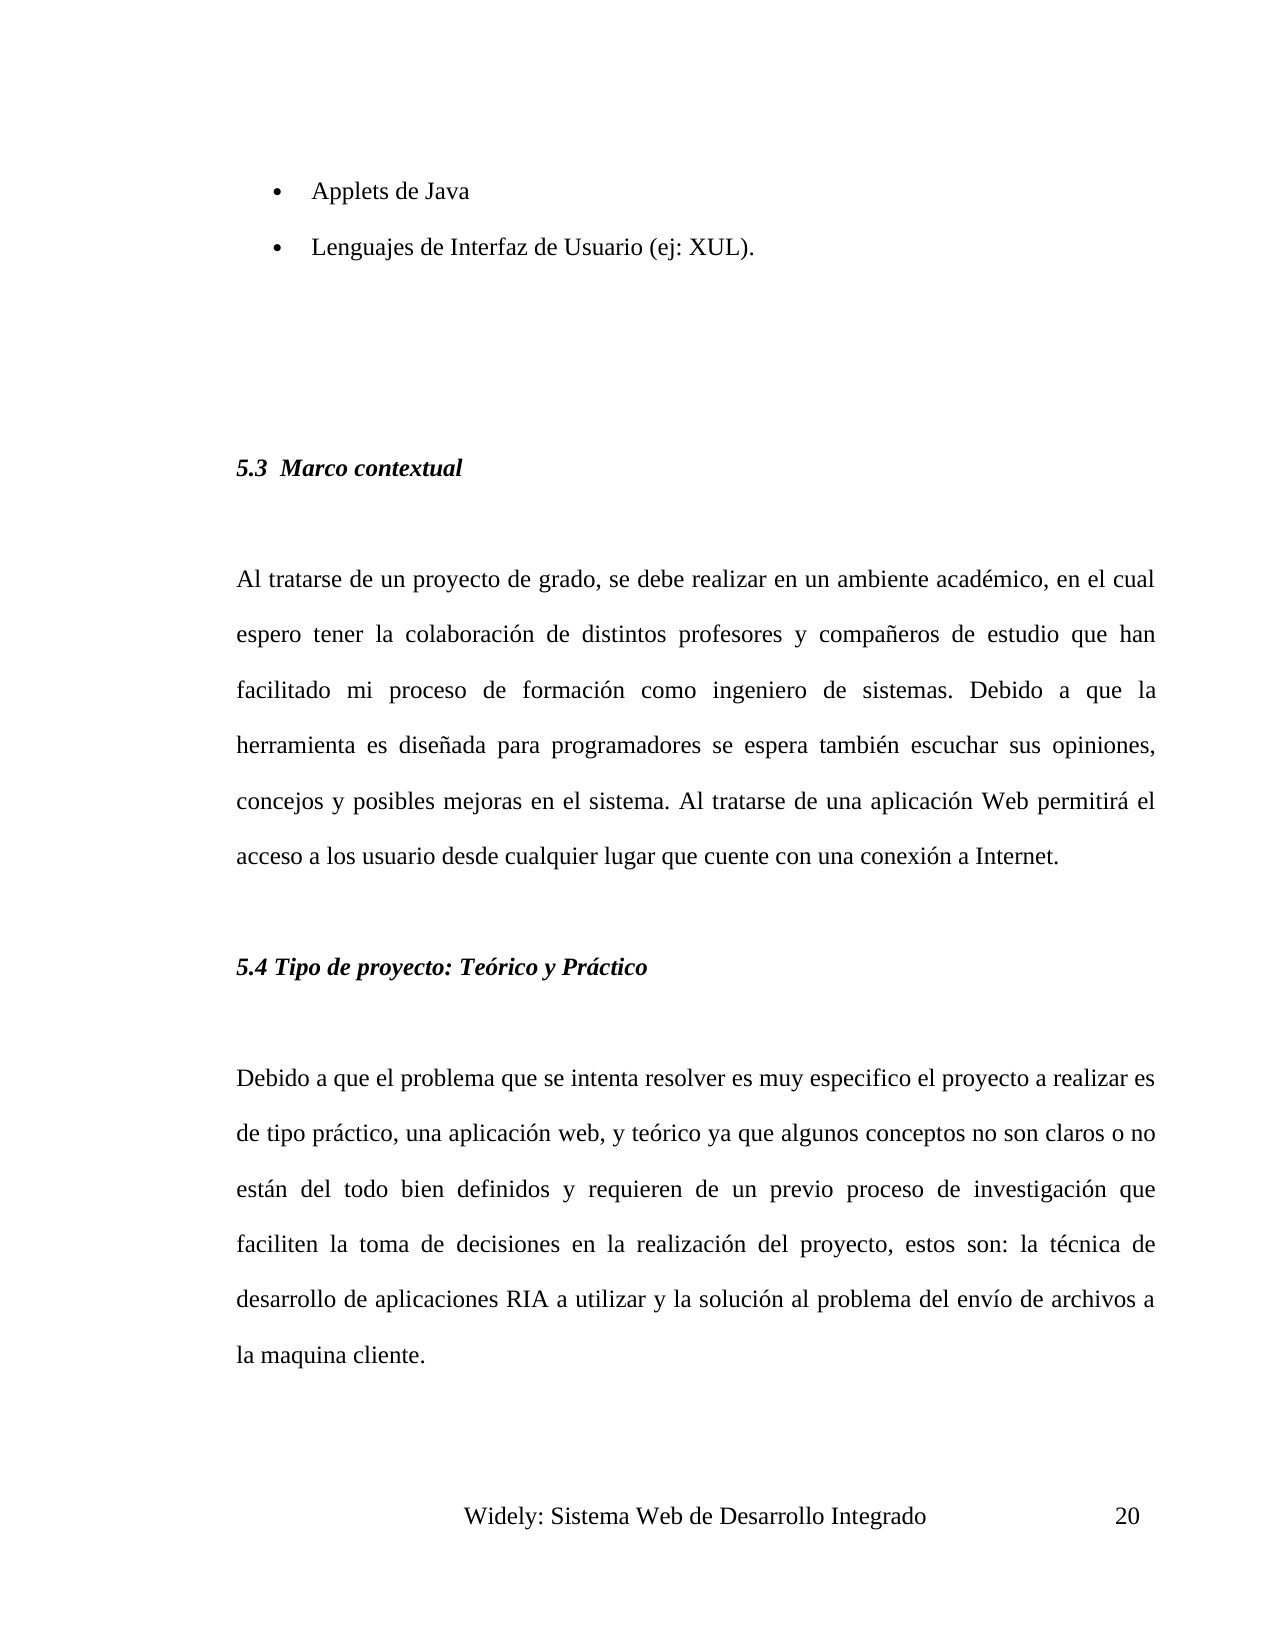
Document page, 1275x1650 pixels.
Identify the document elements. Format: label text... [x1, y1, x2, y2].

subtitle 5.3 Marco contextual [236, 454, 1157, 482]
list Applets de Java [274, 177, 1157, 205]
text Al tratarse de un proyecto de grado, se debe realizar en un ambiente académico, en el cual espero tener la colaboración de distintos profesores y compañeros de estudio que han facilitado mi proceso de formación como ingeniero de sistemas. Debido a que la herramienta es diseñada para programadores se espera también escuchar sus opiniones, concejos y posibles mejoras en el sistema. Al tratarse de una aplicación Web permitirá el acceso a los usuario desde cualquier lugar que cuente con una conexión a Internet. [236, 565, 1157, 870]
text Debido a que el problema que se intenta resolver es muy especifico el proyecto a realizar es de tipo práctico, una aplicación web, y teórico ya que algunos conceptos no son claros o no están del todo bien definidos y requieren de un previo proceso de investigación que faciliten la toma de decisiones en la realización del proyecto, estos son: la técnica de desarrollo de aplicaciones RIA a utilizar y la solución al problema del envío de archivos a la maquina cliente. [236, 1064, 1157, 1369]
subtitle 5.4 Tipo de proyecto: Teórico y Práctico [236, 953, 1157, 981]
list Lenguajes de Interfaz de Usuario (ej: XUL). [274, 233, 1157, 260]
